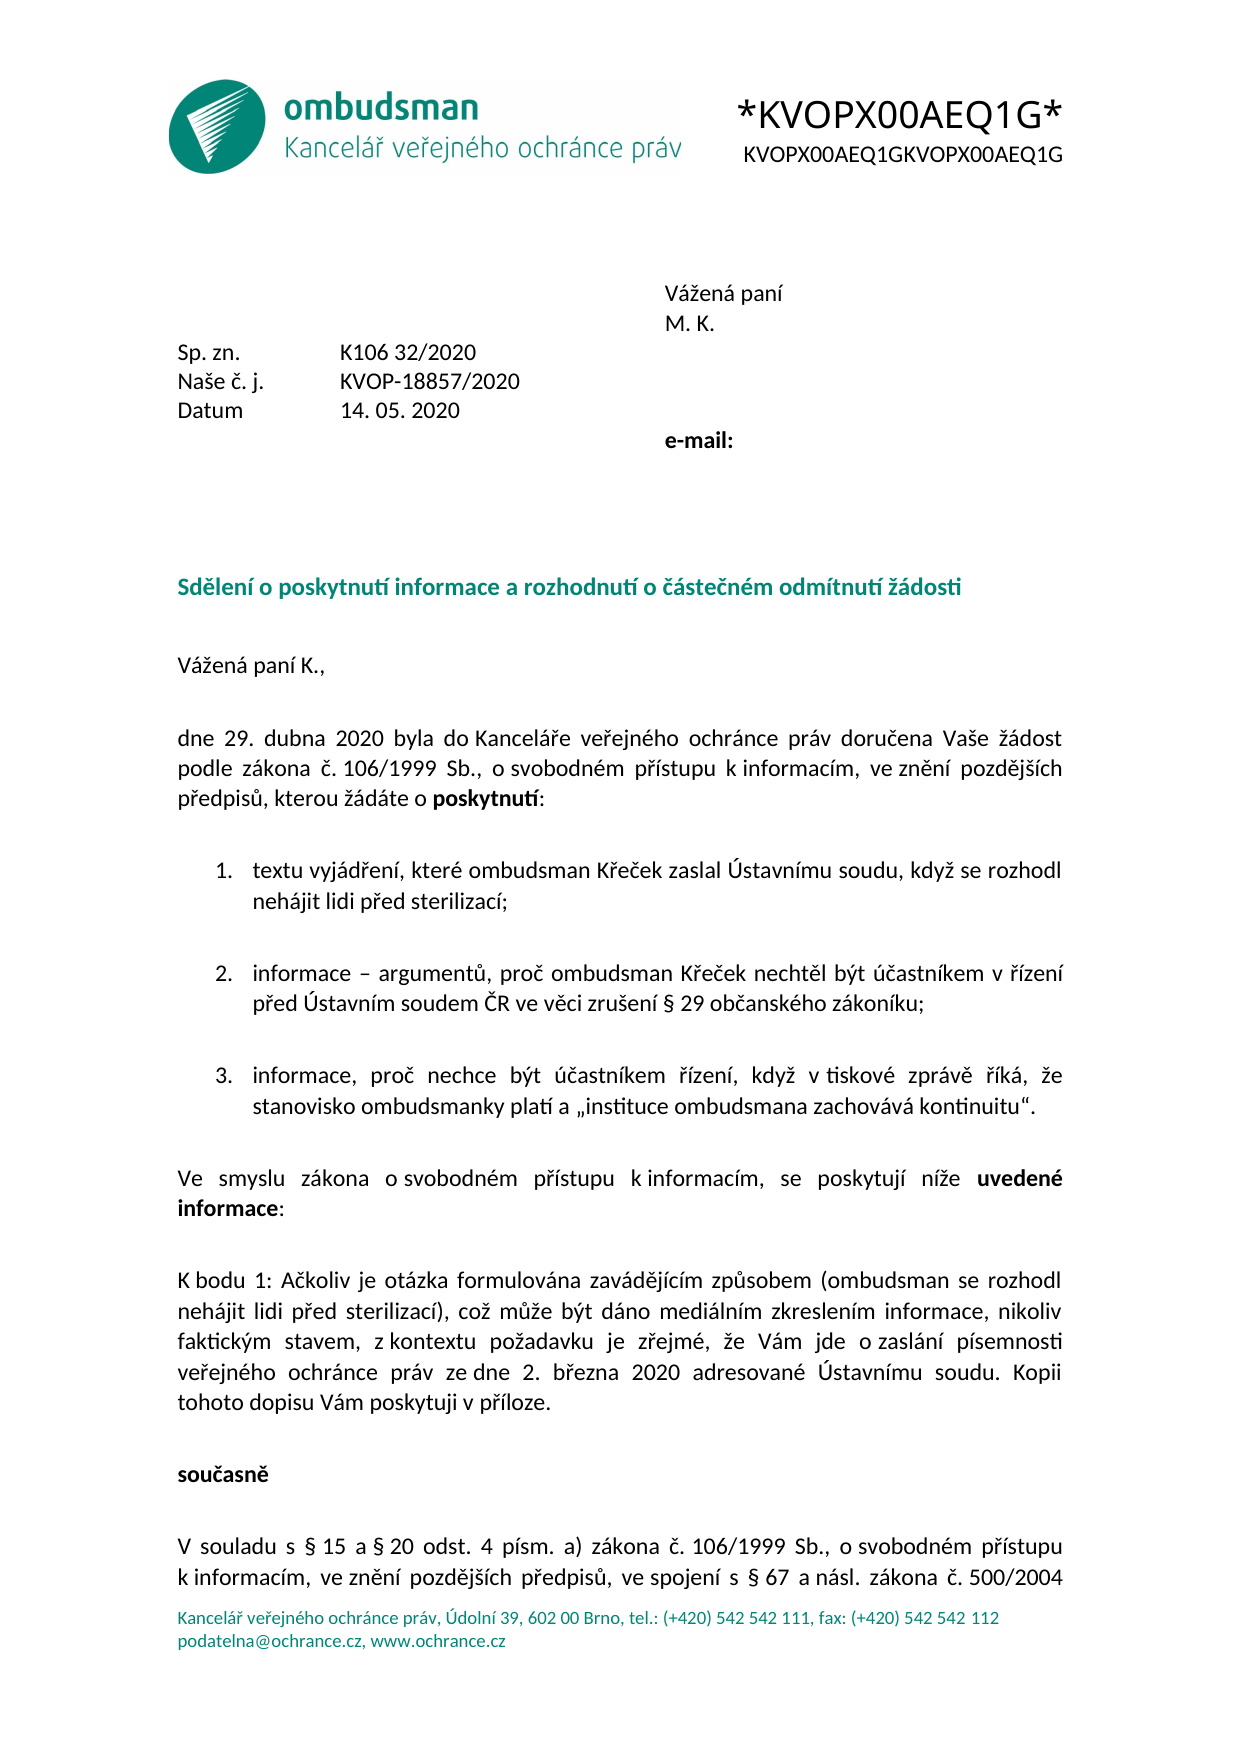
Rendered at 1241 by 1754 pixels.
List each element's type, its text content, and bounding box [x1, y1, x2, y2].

text Ve smyslu zákona o svobodném přístupu k informacím, se poskytují níže uvedené informace: [177, 1163, 1063, 1223]
table_header Vážená paní M. K. e-mail: [665, 220, 1085, 571]
text Vážená paní K., [177, 651, 1063, 680]
text V souladu s § 15 a § 20 odst. 4 písm. a) zákona č. 106/1999 Sb., o svobodném přístupu k informacím, ve znění pozdějších předpisů, ve spojení s § 67 a násl. zákona č. 500/2004 [177, 1531, 1063, 1591]
text současně [177, 1459, 1063, 1488]
list informace, proč nechce být účastníkem řízení, když v tiskové zprávě říká, že stanovisko ombudsmanky platí a „instituce ombudsmana zachovává kontinuitu“. [215, 1061, 1063, 1120]
text K bodu 1: Ačkoliv je otázka formulována zavádějícím způsobem (ombudsman se rozhodl nehájit lidi před sterilizací), což může být dáno mediálním zkreslením informace, nikoliv faktickým stavem, z kontextu požadavku je zřejmé, že Vám jde o zaslání písemnosti veřejného ochránce práv ze dne 2. března 2020 adresované Ústavnímu soudu. Kopii tohoto dopisu Vám poskytuji v příloze. [177, 1266, 1063, 1416]
subtitle Sdělení o poskytnutí informace a rozhodnutí o částečném odmítnutí žádosti [177, 571, 1063, 602]
list textu vyjádření, které ombudsman Křeček zaslal Ústavnímu soudu, když se rozhodl nehájit lidi před sterilizací; [215, 856, 1063, 915]
table_header Sp. zn. Naše č. j. Datum [177, 220, 340, 571]
table_header K106 32/2020 KVOP-18857/2020 14. 05. 2020 [340, 220, 664, 571]
text dne 29. dubna 2020 byla do Kanceláře veřejného ochránce práv doručena Vaše žádost podle zákona č. 106/1999 Sb., o svobodném přístupu k informacím, ve znění pozdějších předpisů, kterou žádáte o poskytnutí: [177, 723, 1063, 813]
list informace – argumentů, proč ombudsman Křeček nechtěl být účastníkem v řízení před Ústavním soudem ČR ve věci zrušení § 29 občanského zákoníku; [215, 958, 1063, 1018]
